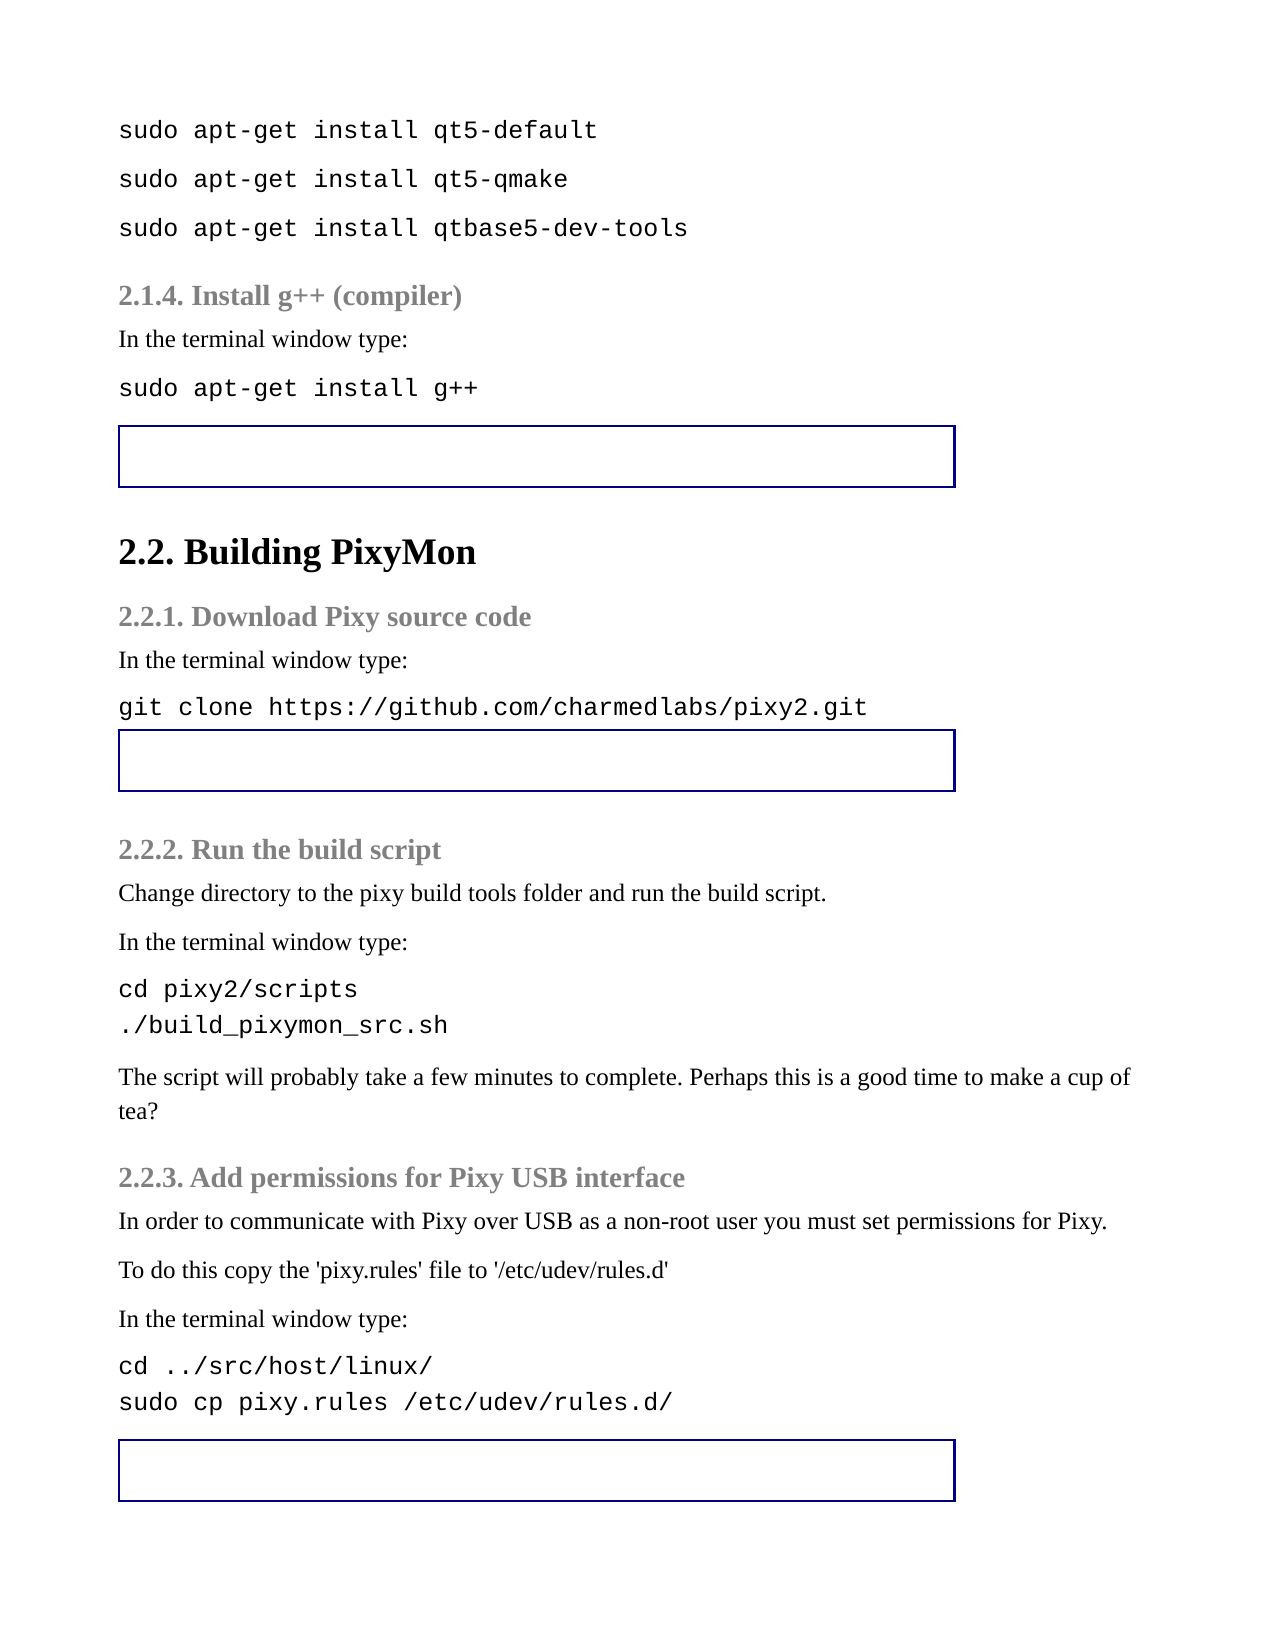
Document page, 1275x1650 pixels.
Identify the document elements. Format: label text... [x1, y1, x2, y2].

text To do this copy the 'pixy.rules' file to '/etc/udev/rules.d' [118, 1255, 1157, 1284]
text cd ../src/host/linux/ sudo cp pixy.rules /etc/udev/rules.d/ [118, 1353, 1157, 1418]
subtitle 2.2.1. Download Pixy source code [118, 599, 1157, 633]
subtitle 2.2. Building PixyMon [118, 529, 1157, 572]
text sudo apt-get install g++ [118, 373, 1157, 404]
subtitle 2.2.3. Add permissions for Pixy USB interface [118, 1160, 1157, 1193]
text In the terminal window type: [118, 646, 1157, 674]
text sudo apt-get install qtbase5-dev-tools [118, 215, 1157, 243]
text git clone https://github.com/charmedlabs/pixy2.git [118, 694, 1157, 797]
text The script will probably take a few minutes to complete. Perhaps this is a good time to make a cup of tea? [118, 1062, 1157, 1125]
text cd pixy2/scripts ./build_pixymon_src.sh [118, 976, 1157, 1041]
text In the terminal window type: [118, 324, 1157, 353]
text sudo apt-get install qt5-qmake [118, 167, 1157, 195]
subtitle 2.1.4. Install g++ (compiler) [118, 278, 1157, 312]
text Change directory to the pixy build tools folder and run the build script. [118, 878, 1157, 907]
text In the terminal window type: [118, 1304, 1157, 1333]
text In order to communicate with Pixy over USB as a non-root user you must set permissions for Pixy. [118, 1206, 1157, 1235]
text In the terminal window type: [118, 927, 1157, 956]
text sudo apt-get install qt5-default [118, 118, 1157, 146]
subtitle 2.2.2. Run the build script [118, 832, 1157, 866]
